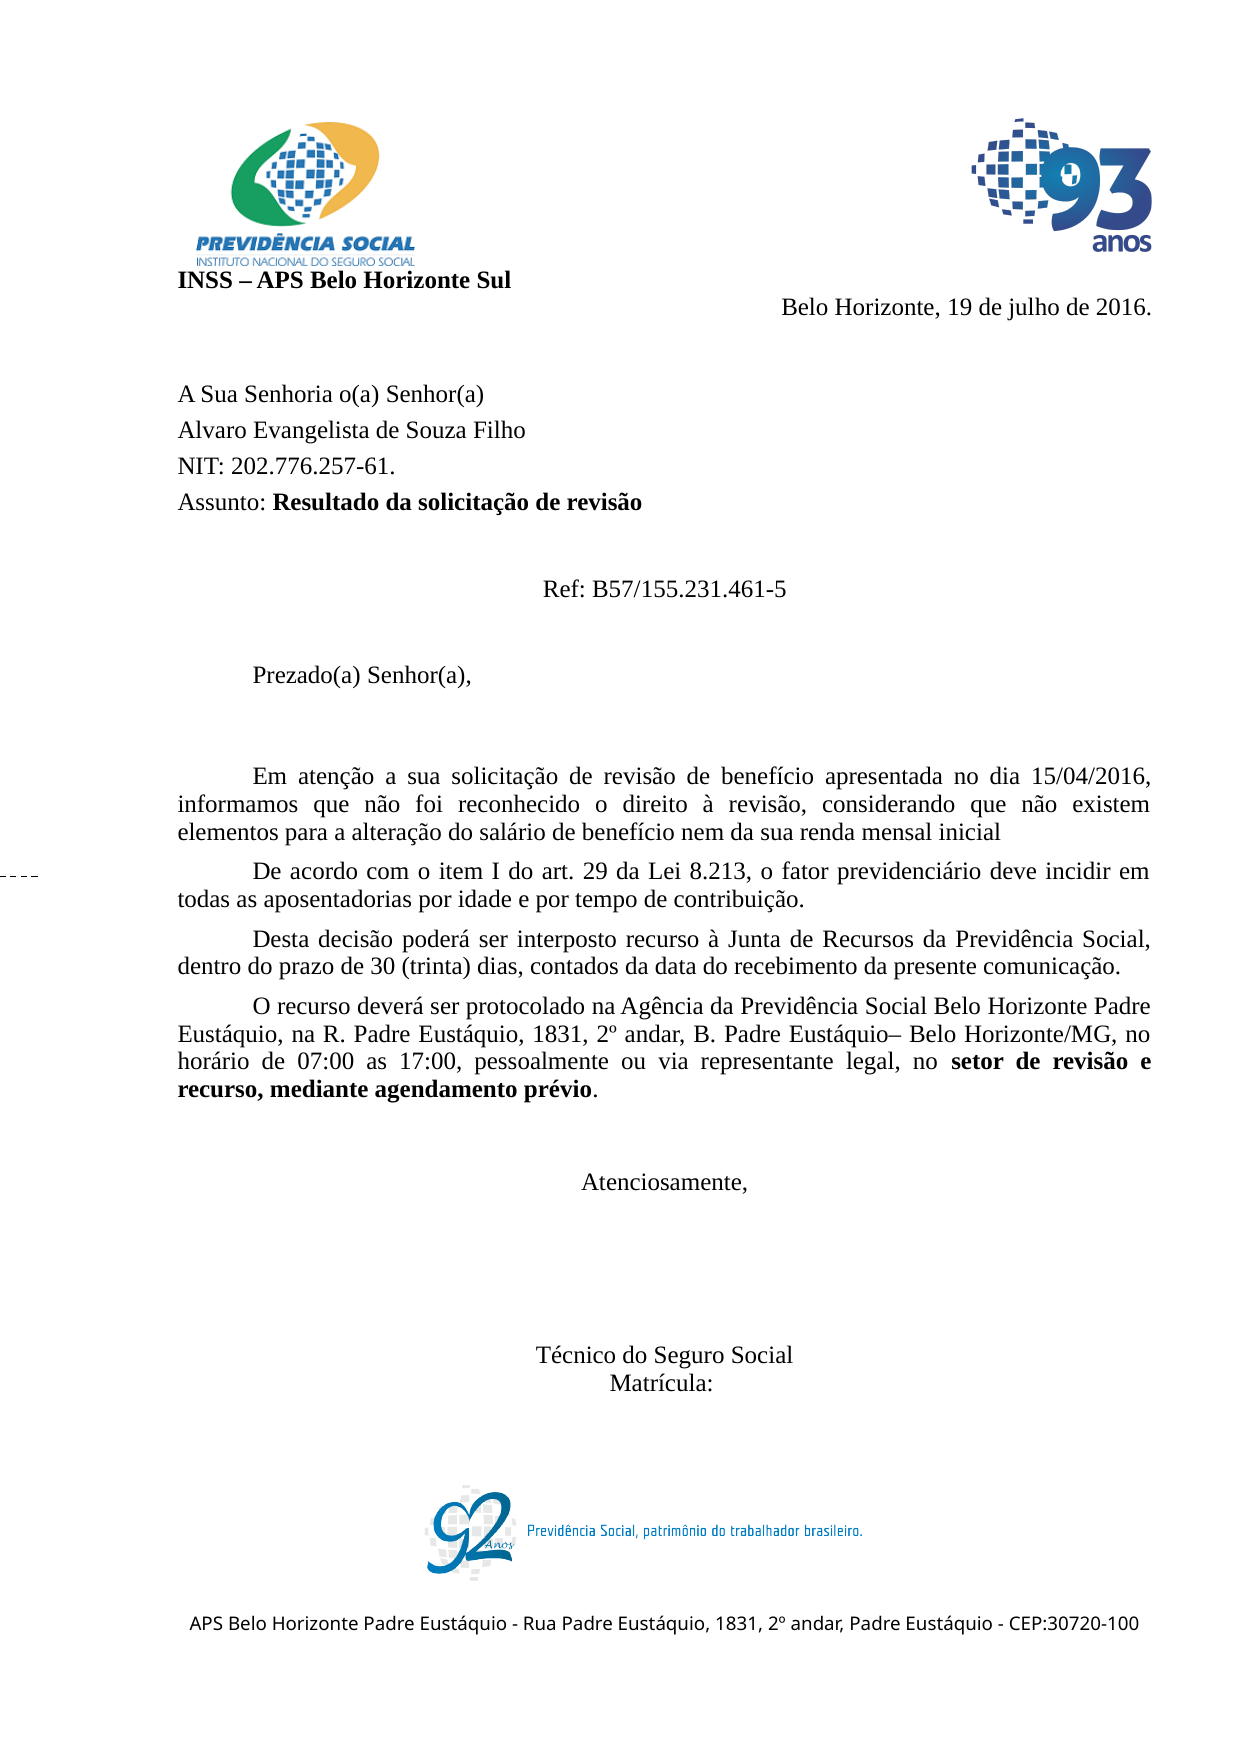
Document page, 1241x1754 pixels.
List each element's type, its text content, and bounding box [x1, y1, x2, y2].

text O recurso deverá ser protocolado na Agência da Previdência Social Belo Horizonte Padre Eustáquio, na R. Padre Eustáquio, 1831, 2º andar, B. Padre Eustáquio– Belo Horizonte/MG, no horário de 07:00 as 17:00, pessoalmente ou via representante legal, no setor de revisão e recurso, mediante agendamento prévio. [177, 992, 1152, 1103]
text INSS – APS Belo Horizonte Sul [177, 266, 1152, 293]
text Técnico do Seguro Social [177, 1341, 1152, 1369]
picture [424, 1485, 904, 1581]
text NIT: 202.776.257-61. [177, 452, 1152, 480]
text Assunto: Resultado da solicitação de revisão [177, 488, 1152, 516]
picture [971, 118, 1152, 252]
text Ref: B57/155.231.461-5 [177, 575, 1152, 602]
text Douglas Rodrigues de Almeida [177, 1314, 1152, 1341]
text A Sua Senhoria o(a) Senhor(a) [177, 380, 1152, 408]
text Matrícula: 1536731 [177, 1369, 1152, 1397]
text Alvaro Evangelista de Souza Filho [177, 416, 1152, 444]
text Atenciosamente, [177, 1168, 1152, 1196]
text Desta decisão poderá ser interposto recurso à Junta de Recursos da Previdência Social, dentro do prazo de 30 (trinta) dias, contados da data do recebimento da presente comunicação. [177, 925, 1152, 980]
list Prezado(a) Senhor(a), [252, 662, 1152, 689]
text De acordo com o item I do art. 29 da Lei 8.213, o fator previdenciário deve incidir em todas as aposentadorias por idade e por tempo de contribuição. [177, 857, 1152, 913]
picture [196, 118, 415, 266]
text Em atenção a sua solicitação de revisão de benefício apresentada no dia 15/04/2016, informamos que não foi reconhecido o direito à revisão, considerando que não existem elementos para a alteração do salário de benefício nem da sua renda mensal inicial [177, 762, 1152, 846]
text Belo Horizonte, 19 de julho de 2016. [177, 293, 1152, 321]
